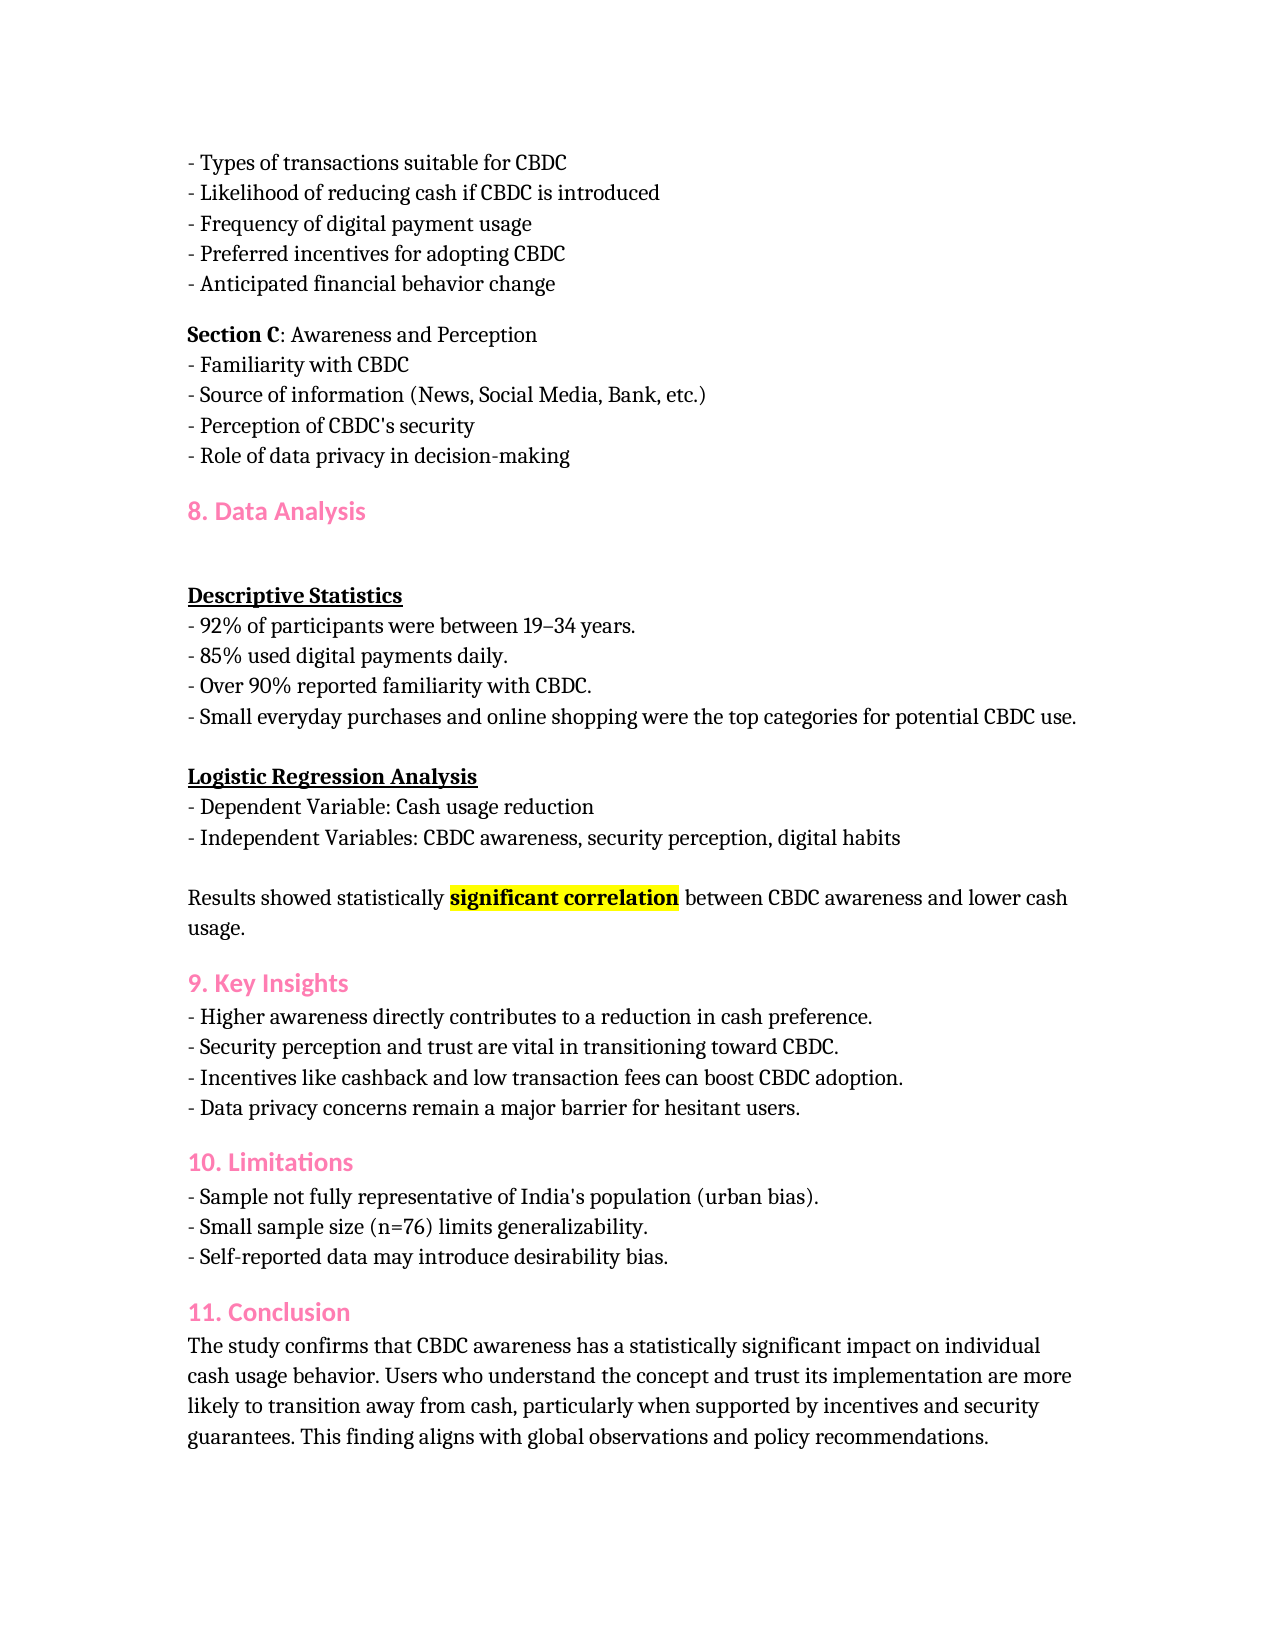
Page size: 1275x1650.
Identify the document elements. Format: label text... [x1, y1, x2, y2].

subtitle 8. Data Analysis [187, 494, 1087, 527]
text Section C: Awareness and Perception - Familiarity with CBDC - Source of information (News, Social Media, Bank, etc.) - Perception of CBDC's security - Role of data privacy in decision-making [187, 322, 1087, 469]
text The study confirms that CBDC awareness has a statistically significant impact on individual cash usage behavior. Users who understand the concept and trust its implementation are more likely to transition away from cash, particularly when supported by incentives and security guarantees. This finding aligns with global observations and policy recommendations. [187, 1333, 1087, 1450]
text - Higher awareness directly contributes to a reduction in cash preference. - Security perception and trust are vital in transitioning toward CBDC. - Incentives like cashback and low transaction fees can boost CBDC adoption. - Data privacy concerns remain a major barrier for hesitant users. [187, 1004, 1087, 1121]
text - Types of transactions suitable for CBDC - Likelihood of reducing cash if CBDC is introduced - Frequency of digital payment usage - Preferred incentives for adopting CBDC - Anticipated financial behavior change [187, 150, 1087, 297]
text Descriptive Statistics - 92% of participants were between 19–34 years. - 85% used digital payments daily. - Over 90% reported familiarity with CBDC. - Small everyday purchases and online shopping were the top categories for potential CBDC use. Logistic Regression Analysis - Dependent Variable: Cash usage reduction - Independent Variables: CBDC awareness, security perception, digital habits Results showed statistically significant correlation between CBDC awareness and lower cash usage. [187, 583, 1087, 941]
subtitle 10. Limitations [187, 1146, 1087, 1179]
subtitle 9. Key Insights [187, 966, 1087, 999]
subtitle 11. Conclusion [187, 1295, 1087, 1328]
text - Sample not fully representative of India's population (urban bias). - Small sample size (n=76) limits generalizability. - Self-reported data may introduce desirability bias. [187, 1183, 1087, 1270]
